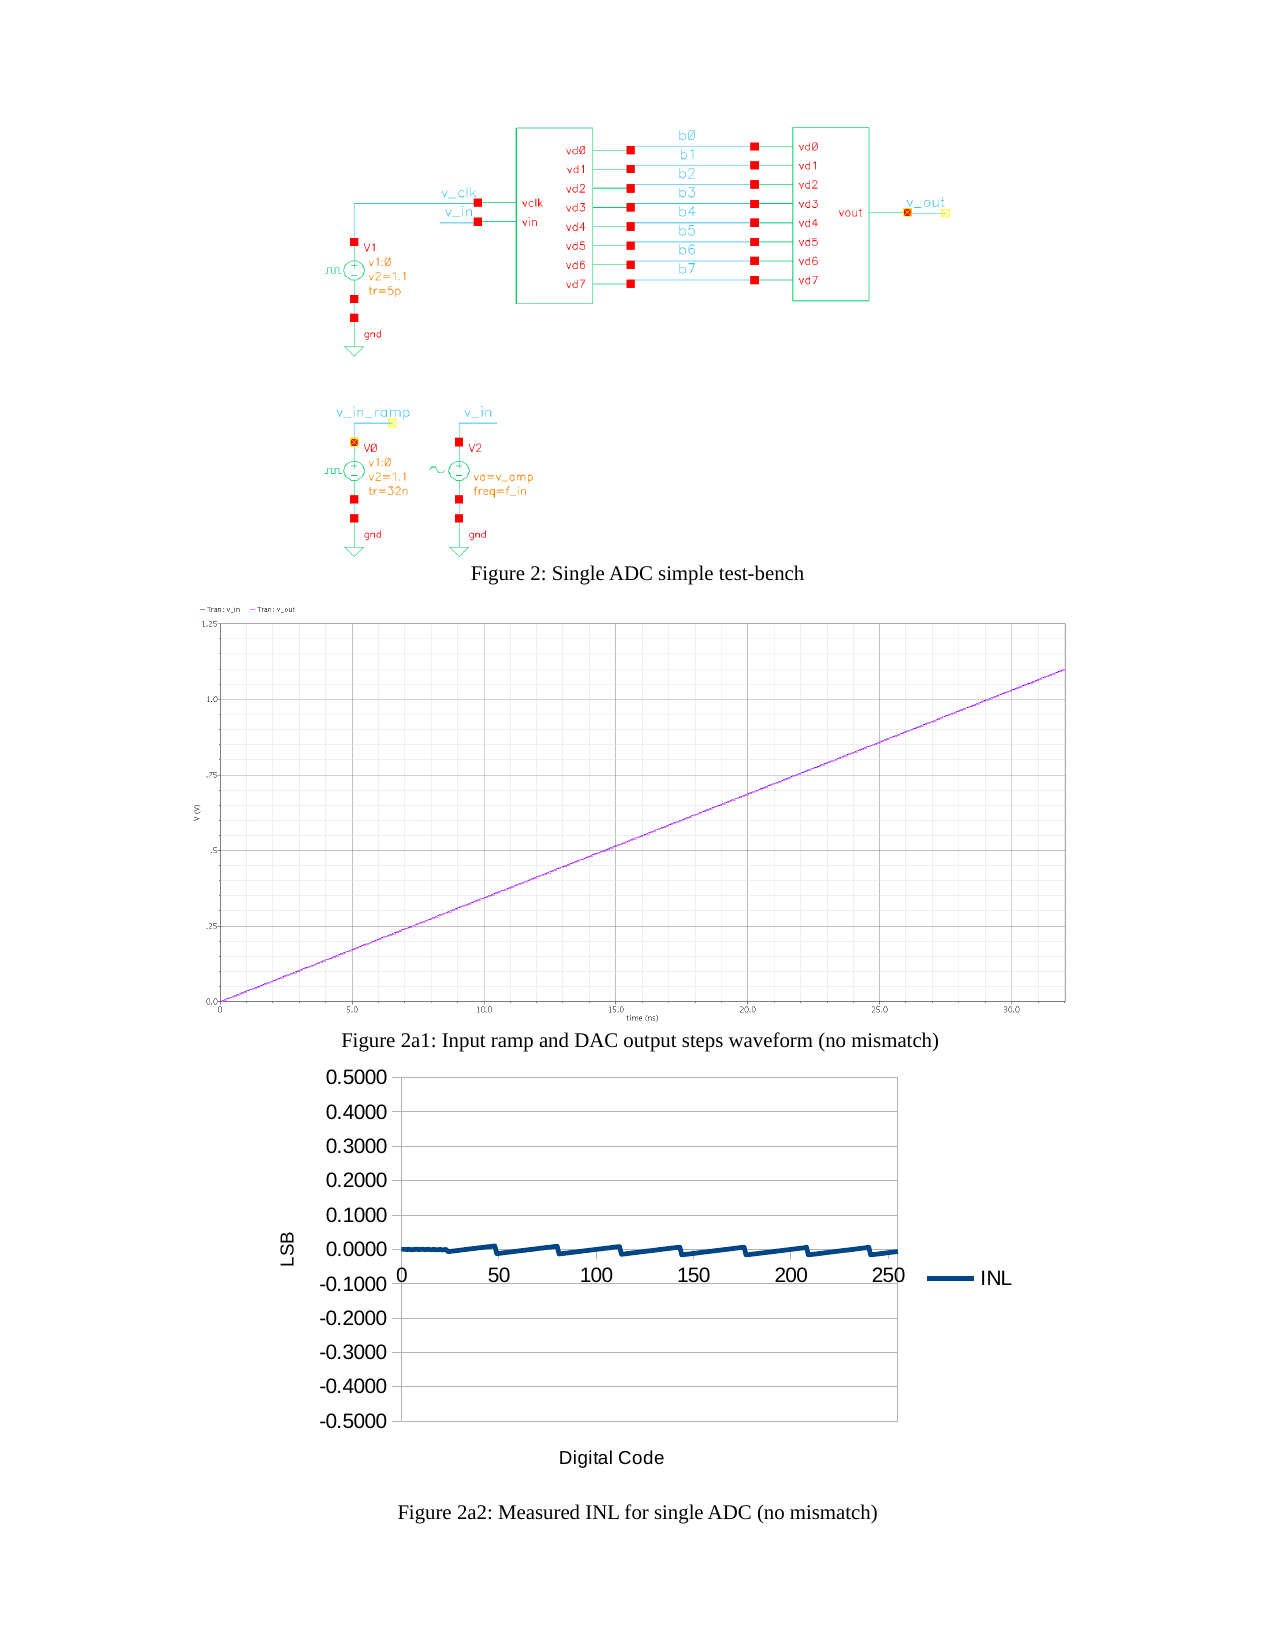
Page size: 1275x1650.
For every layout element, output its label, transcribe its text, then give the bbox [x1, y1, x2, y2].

text Figure 2a2: Measured INL for single ADC (no mismatch) [118, 1061, 1157, 1524]
text Figure 2a1: Input ramp and DAC output steps waveform (no mismatch) [118, 594, 1157, 1052]
text Figure 2: Single ADC simple test-bench [118, 127, 1157, 585]
picture [319, 118, 956, 561]
picture [187, 585, 1088, 1028]
